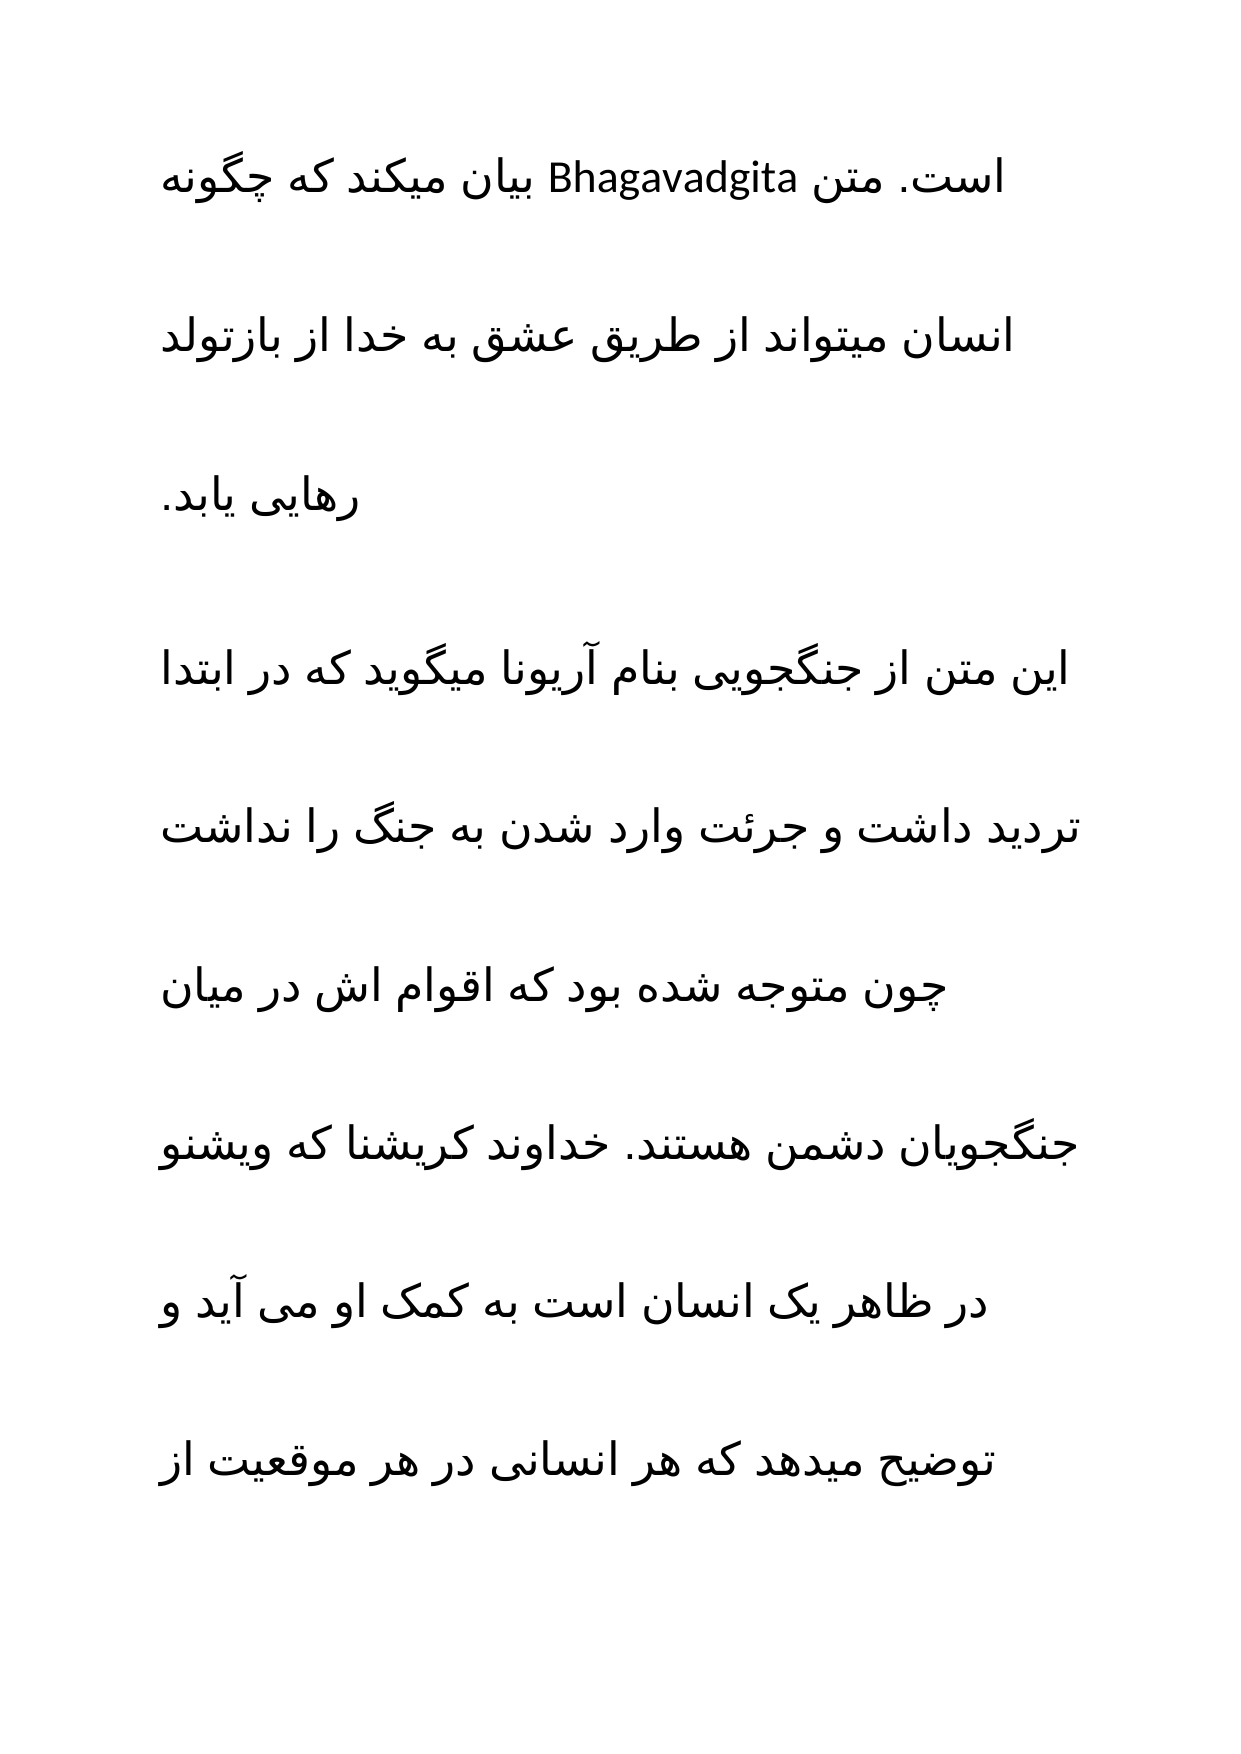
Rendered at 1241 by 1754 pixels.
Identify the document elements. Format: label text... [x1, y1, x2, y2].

text معروف ترین و پرکاربردترین متون مقدس Bhagavadgita نام دارد بمعنی بلندترین آوا. این متن در متون وادا نیست بلکه در واقع نسبت به آنها تقدس کمتری دارد. اما در مشهور بودن برترین است. متن Bhagavadgita بیان میکند که چگونه انسان میتواند از طریق عشق به خدا از بازتولد رهایی یابد. [148, 148, 1093, 520]
text این متن از جنگجویی بنام آریونا میگوید که در ابتدا تردید داشت و جرئت وارد شدن به جنگ را نداشت چون متوجه شده بود که اقوام اش در میان جنگجویان دشمن هستند. خداوند کریشنا که ویشنو در ظاهر یک انسان است به کمک او می آید و توضیح میدهد که هر انسانی در هر موقعیت از زندگی که هست باید وظیفه - dharma- خود را انجام دهد. و مرگ پایان نیست. زندگی جدید در انتظار کسانی است که وارد جنگ میشوند. آریونا جرئت خود را بازمی یابد و به جنگ میرود. [148, 642, 1093, 1485]
